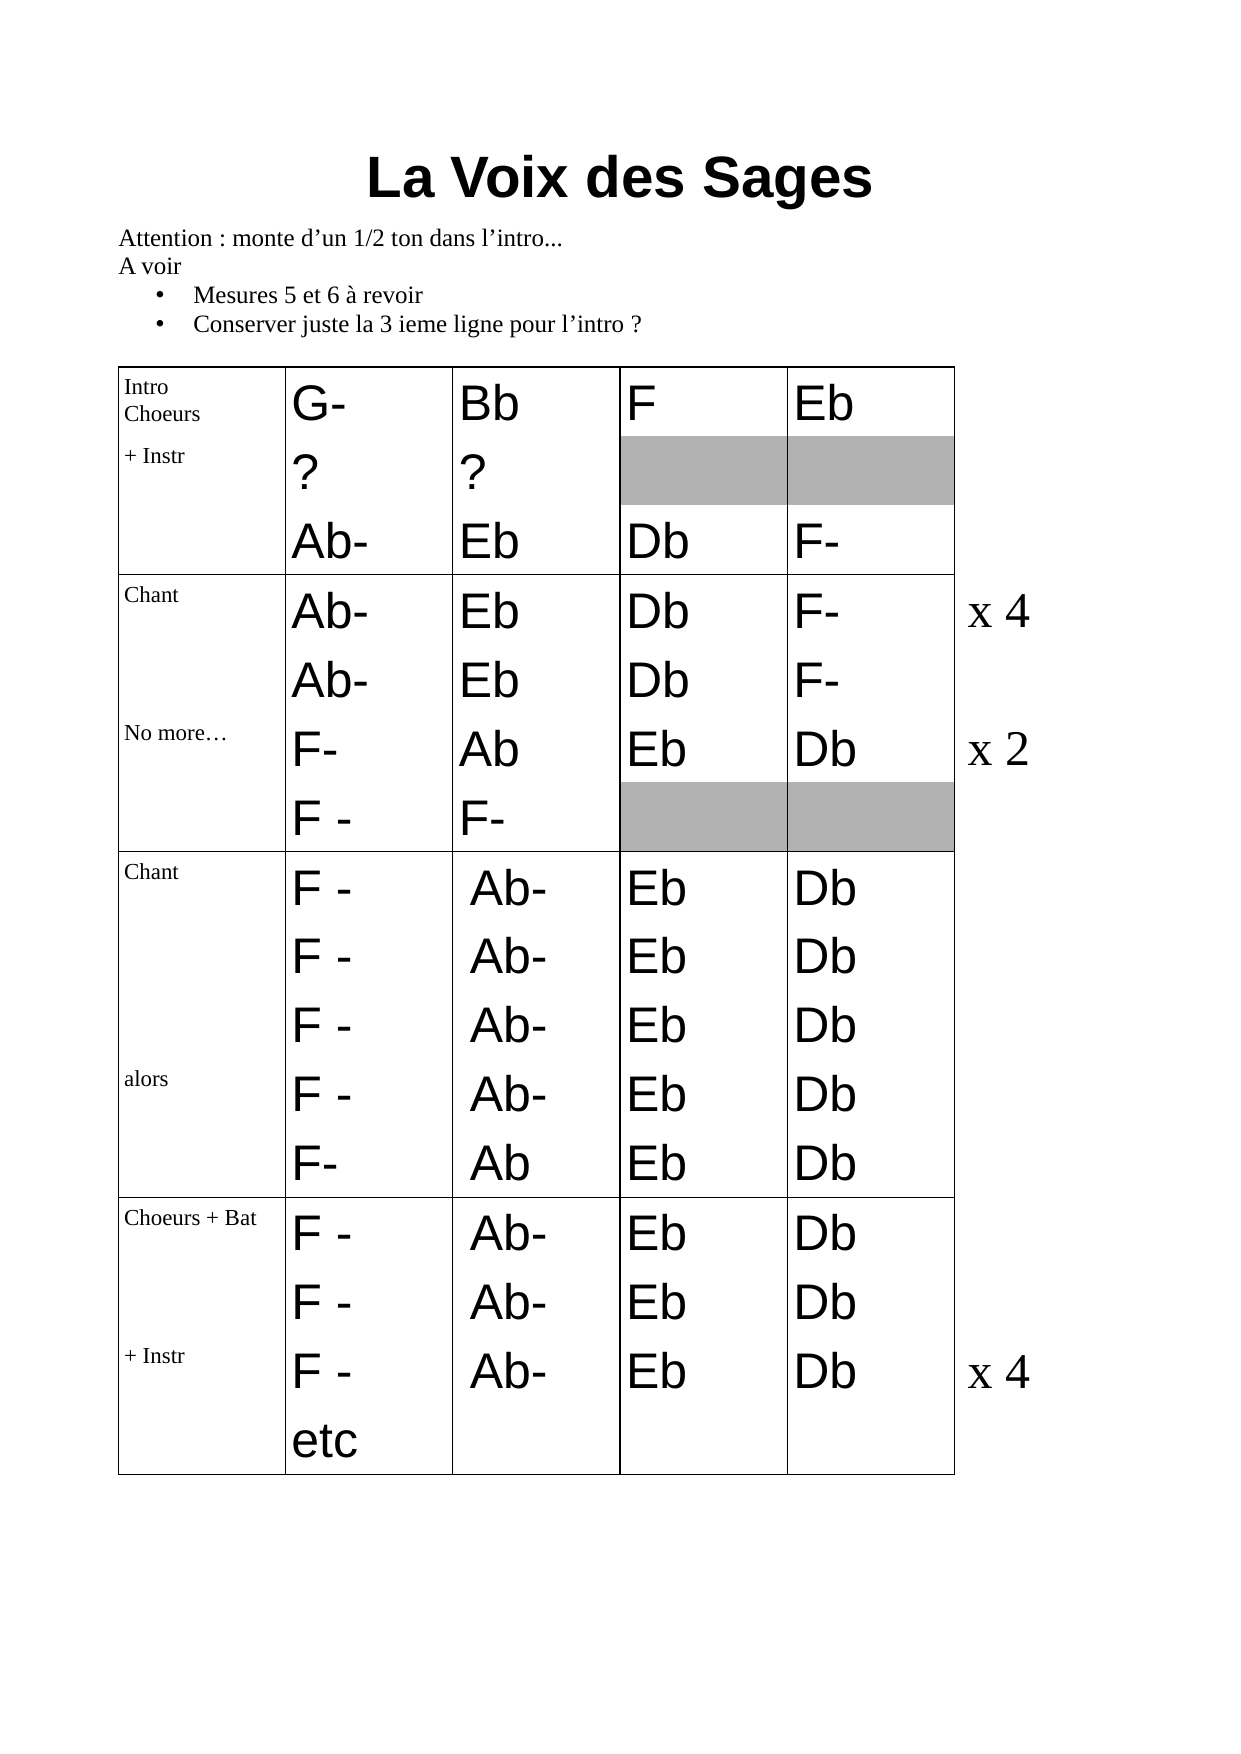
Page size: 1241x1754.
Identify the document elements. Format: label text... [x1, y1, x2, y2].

table_cell Db [621, 575, 787, 644]
table_cell Eb [621, 713, 787, 782]
table_cell F - [286, 1059, 452, 1128]
table_cell Chant [119, 575, 285, 644]
table_cell Ab- [453, 990, 619, 1059]
table_cell F - [286, 990, 452, 1059]
table_cell F- [286, 1128, 452, 1197]
table_cell Ab [453, 1128, 619, 1197]
table_header Eb [788, 368, 954, 436]
table_cell Eb [453, 505, 619, 574]
table_cell Db [788, 990, 954, 1059]
table_cell F - [286, 782, 452, 851]
table_cell [453, 1405, 619, 1474]
table_cell Eb [621, 990, 787, 1059]
table_cell F- [286, 713, 452, 782]
table_cell x 2 [955, 713, 1122, 782]
table_cell Eb [621, 921, 787, 990]
table_cell [955, 921, 1122, 990]
table_cell Eb [621, 852, 787, 921]
table_cell Db [788, 1267, 954, 1336]
table_cell Ab- [453, 1198, 619, 1267]
table_cell [119, 921, 285, 990]
table_cell [955, 990, 1122, 1059]
table_cell Eb [621, 1128, 787, 1197]
table_cell [955, 1405, 1122, 1474]
table_cell [119, 644, 285, 713]
table_cell Eb [621, 1198, 787, 1267]
table_cell [955, 644, 1122, 713]
table_cell [119, 782, 285, 851]
title La Voix des Sages [118, 143, 1122, 210]
table_cell Db [788, 713, 954, 782]
table_cell F - [286, 921, 452, 990]
table_cell [621, 782, 787, 851]
table_cell Ab [453, 713, 619, 782]
table_cell [788, 436, 954, 505]
table_cell Eb [453, 644, 619, 713]
table_cell [955, 1267, 1122, 1336]
table_cell alors [119, 1059, 285, 1128]
table_cell [621, 1405, 787, 1474]
table_cell [955, 1128, 1122, 1197]
table_cell ? [453, 436, 619, 505]
table_cell F - [286, 1267, 452, 1336]
table_cell Ab- [286, 505, 452, 574]
table_cell F- [788, 575, 954, 644]
table_cell etc [286, 1405, 452, 1474]
table_cell Db [788, 921, 954, 990]
table_cell Db [788, 1059, 954, 1128]
table_cell No more… [119, 713, 285, 782]
table_cell [955, 505, 1122, 574]
table_cell [955, 1197, 1122, 1267]
table_cell Ab- [286, 644, 452, 713]
table_cell [788, 782, 954, 851]
table_cell + Instr [119, 436, 285, 505]
table_cell Eb [621, 1267, 787, 1336]
table_header G- [286, 368, 452, 436]
table_cell Db [788, 1128, 954, 1197]
table_cell [119, 505, 285, 574]
text A voir [118, 251, 1122, 280]
table_cell [955, 1059, 1122, 1128]
list Mesures 5 et 6 à revoir [156, 280, 1122, 309]
table_cell Ab- [286, 575, 452, 644]
table_header [955, 366, 1122, 436]
table_cell Eb [621, 1336, 787, 1405]
table_cell [119, 1405, 285, 1474]
table_cell x 4 [955, 574, 1122, 644]
table_cell F- [788, 644, 954, 713]
table_cell Ab- [453, 1267, 619, 1336]
table_cell F - [286, 1198, 452, 1267]
table_cell Db [621, 505, 787, 574]
table_cell [119, 1128, 285, 1197]
table_cell Db [788, 1336, 954, 1405]
table_cell Ab- [453, 921, 619, 990]
table_cell Eb [621, 1059, 787, 1128]
table_cell ? [286, 436, 452, 505]
table_cell F- [788, 505, 954, 574]
table_cell Db [788, 1198, 954, 1267]
table_cell [621, 436, 787, 505]
table_header F [621, 368, 787, 436]
table_cell Ab- [453, 1059, 619, 1128]
table_cell Ab- [453, 1336, 619, 1405]
table_header Intro Choeurs [119, 368, 285, 436]
table_cell + Instr [119, 1336, 285, 1405]
table_cell Ab- [453, 852, 619, 921]
table_cell [788, 1405, 954, 1474]
table_cell Db [788, 852, 954, 921]
table_cell [955, 436, 1122, 505]
text Attention : monte d’un 1/2 ton dans l’intro... [118, 223, 1122, 251]
table_cell [955, 782, 1122, 851]
table_cell F- [453, 782, 619, 851]
table_cell F - [286, 852, 452, 921]
table_cell [955, 851, 1122, 921]
table_cell Db [621, 644, 787, 713]
table_cell Eb [453, 575, 619, 644]
table_cell Chant [119, 852, 285, 921]
list Conserver juste la 3 ieme ligne pour l’intro ? [156, 309, 1122, 338]
table_cell Choeurs + Bat [119, 1198, 285, 1267]
table_cell x 4 [955, 1336, 1122, 1405]
table_cell [119, 990, 285, 1059]
table_header Bb [453, 368, 619, 436]
table_cell F - [286, 1336, 452, 1405]
table_cell [119, 1267, 285, 1336]
